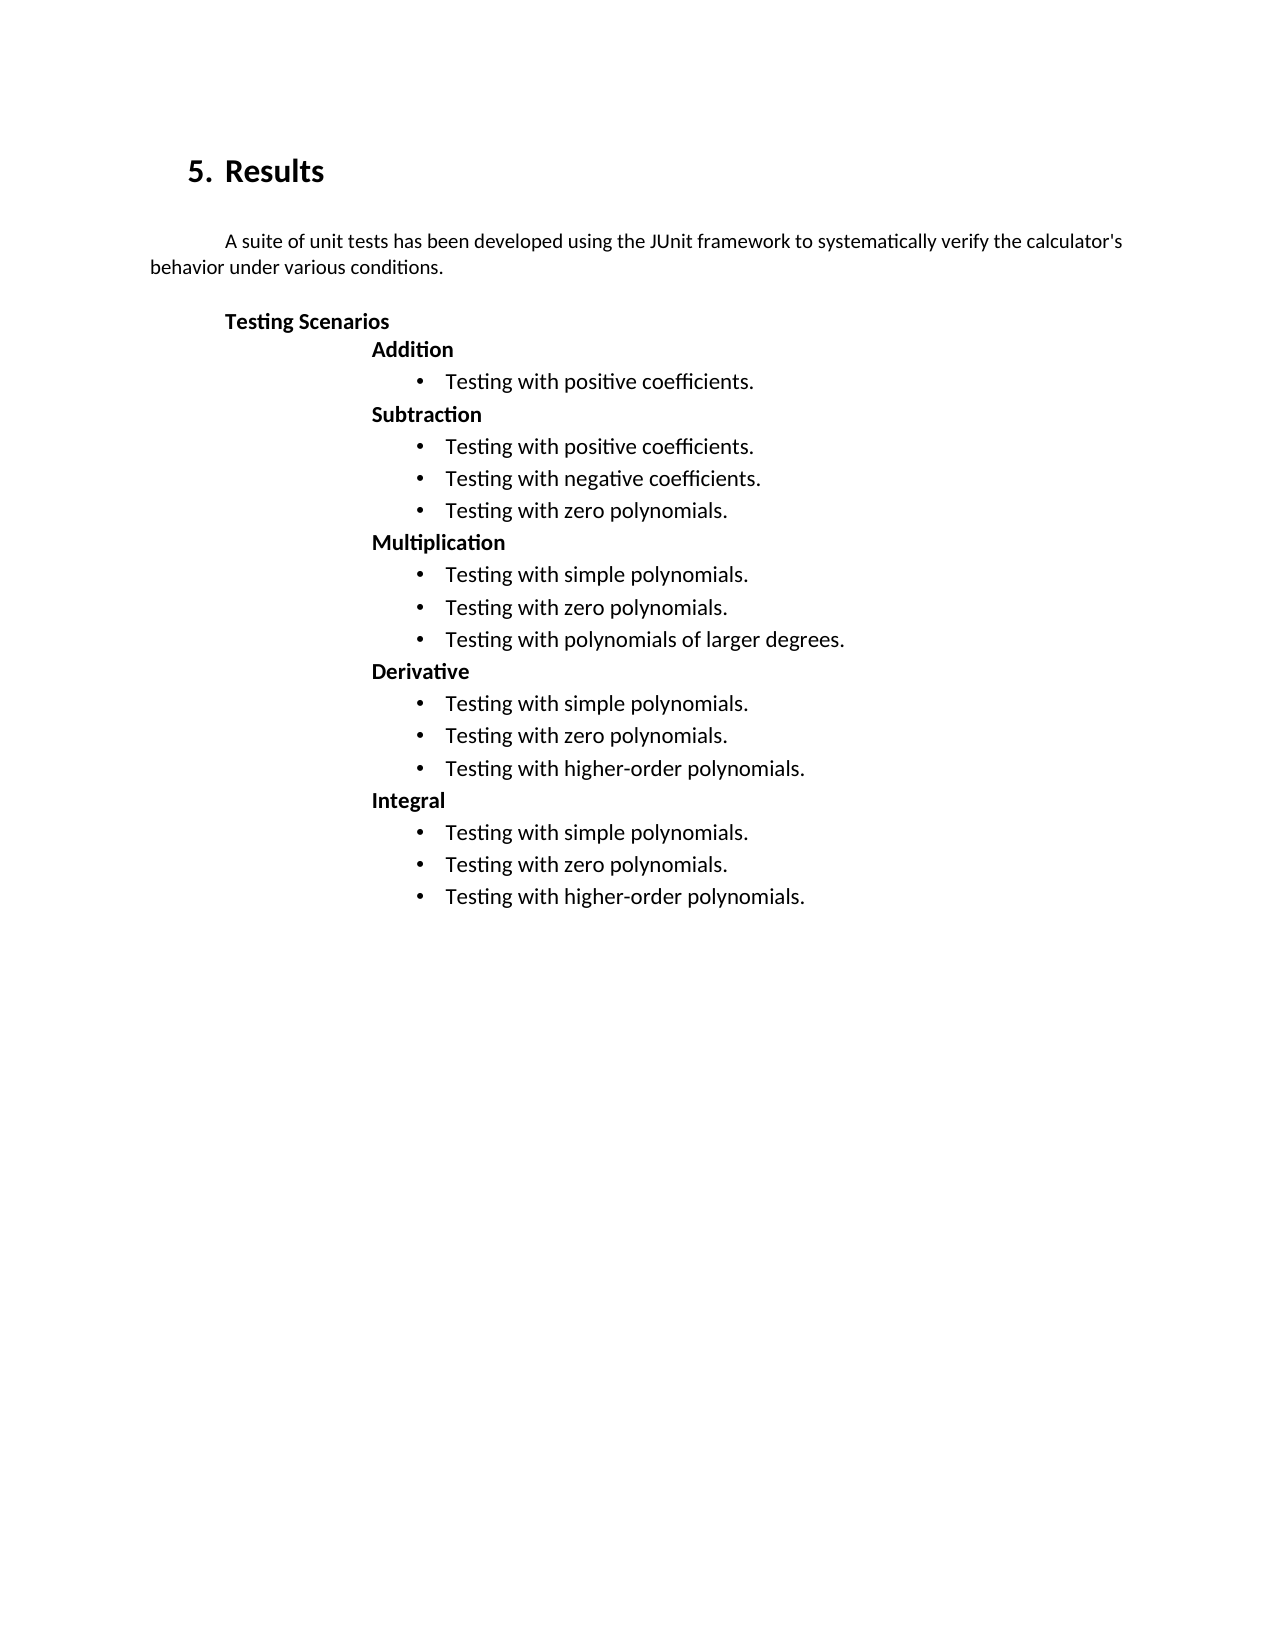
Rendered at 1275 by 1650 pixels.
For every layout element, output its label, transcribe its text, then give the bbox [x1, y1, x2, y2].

list Testing with zero polynomials. [416, 593, 1125, 621]
list Testing with simple polynomials. [416, 689, 1125, 717]
list Multiplication [342, 528, 1125, 556]
list Addition [342, 335, 1125, 363]
list Subtraction [342, 400, 1125, 428]
list Testing with simple polynomials. [416, 561, 1125, 589]
list Integral [342, 786, 1125, 814]
list Testing with negative coefficients. [416, 464, 1125, 492]
list Testing with positive coefficients. [416, 367, 1125, 396]
list Testing with positive coefficients. [416, 432, 1125, 460]
list Testing with higher-order polynomials. [416, 882, 1125, 911]
list Testing with simple polynomials. [416, 818, 1125, 846]
list Derivative [342, 657, 1125, 685]
list Testing with polynomials of larger degrees. [416, 625, 1125, 653]
list Testing with zero polynomials. [416, 850, 1125, 878]
subtitle Results [187, 150, 1125, 191]
list Testing with higher-order polynomials. [416, 754, 1125, 782]
text A suite of unit tests has been developed using the JUnit framework to systematically verify the calculator's behavior under various conditions. Testing Scenarios [150, 228, 1125, 335]
list Testing with zero polynomials. [416, 496, 1125, 524]
list Testing with zero polynomials. [416, 722, 1125, 749]
